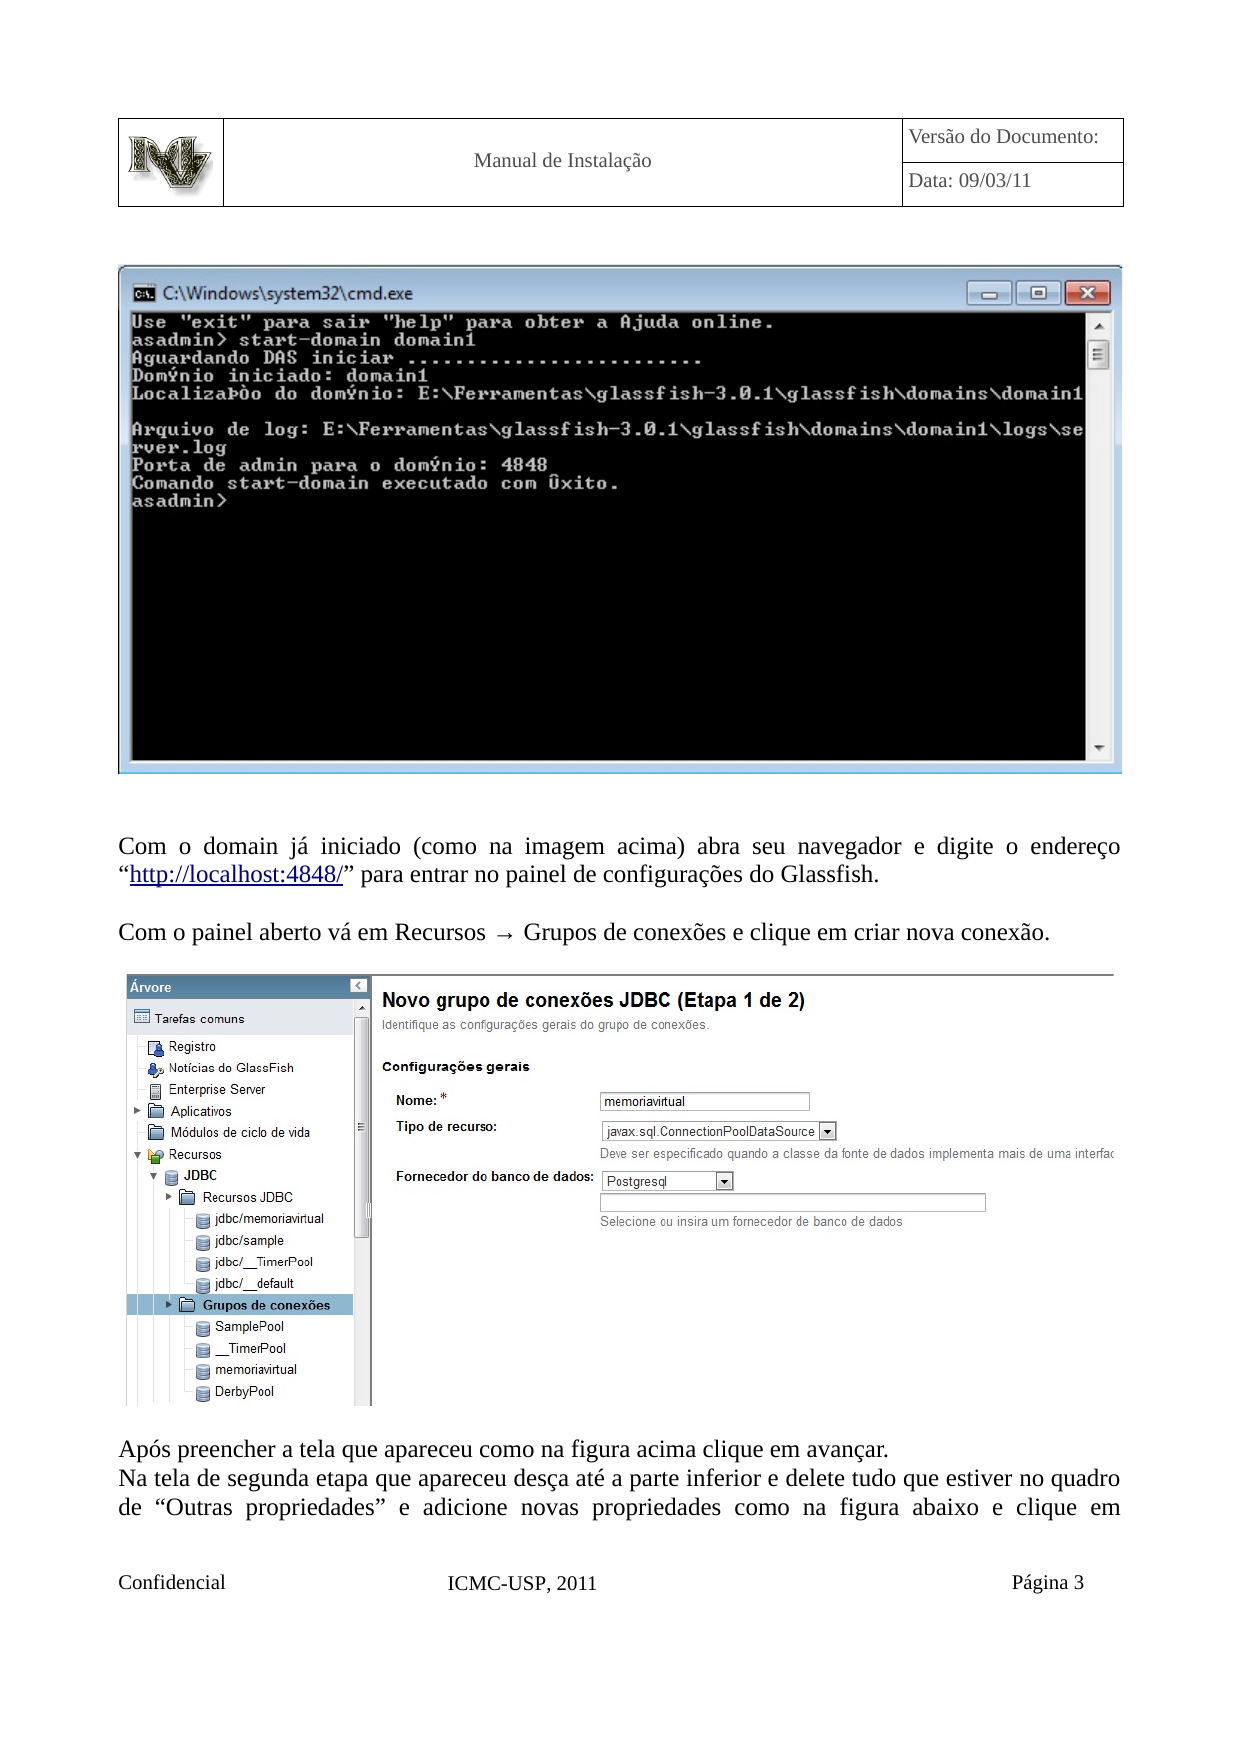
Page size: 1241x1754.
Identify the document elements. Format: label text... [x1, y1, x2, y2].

text Com o domain já iniciado (como na imagem acima) abra seu navegador e digite o endereço “http://localhost:4848/” para entrar no painel de configurações do Glassfish. [118, 831, 1122, 888]
picture [126, 974, 1114, 1406]
text Com o painel aberto vá em Recursos → Grupos de conexões e clique em criar nova conexão. [118, 917, 1122, 946]
picture [123, 125, 214, 200]
text Após preencher a tela que apareceu como na figura acima clique em avançar. [118, 1434, 1122, 1463]
text Na tela de segunda etapa que apareceu desça até a parte inferior e delete tudo que estiver no quadro de “Outras propriedades” e adicione novas propriedades como na figura abaixo e clique em [118, 1463, 1122, 1521]
picture [118, 264, 1123, 774]
